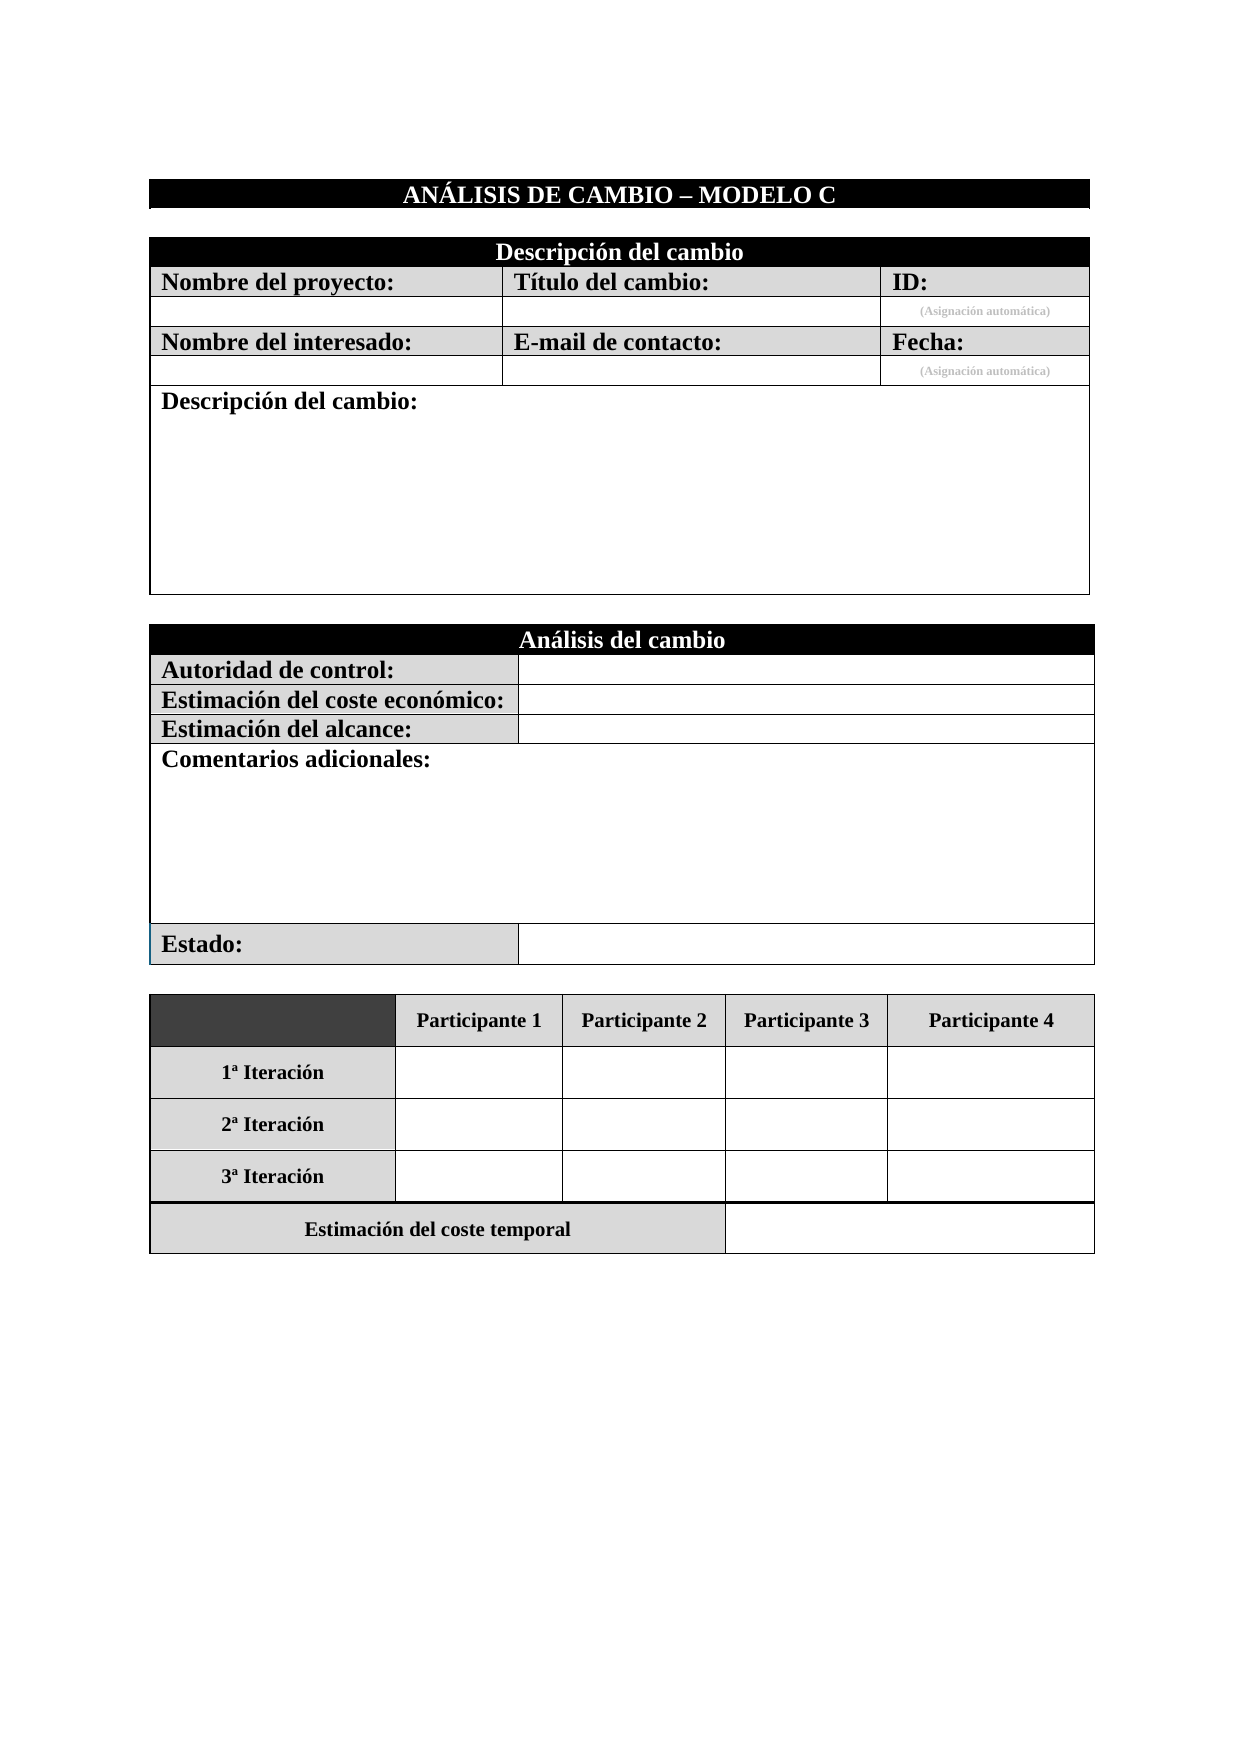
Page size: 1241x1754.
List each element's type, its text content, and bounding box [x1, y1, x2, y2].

table_cell [150, 209, 1089, 237]
table_header Participante 4 [888, 995, 1094, 1046]
table_cell Nombre del interesado: [151, 327, 502, 355]
table_cell [519, 655, 1094, 684]
table_cell (Asignación automática) [881, 297, 1089, 326]
table_cell Descripción del cambio [151, 237, 1089, 266]
table_cell Descripción del cambio: [151, 386, 1089, 594]
table_cell [151, 297, 502, 326]
table_cell [519, 924, 1094, 964]
table_header Análisis del cambio [151, 625, 1094, 654]
table_cell [503, 356, 880, 385]
table_cell Comentarios adicionales: [151, 744, 1094, 923]
table_cell 3ª Iteración [151, 1151, 395, 1201]
table_cell [563, 1047, 725, 1098]
table_cell Nombre del proyecto: [151, 267, 502, 296]
table_header Participante 1 [396, 995, 562, 1046]
table_cell Título del cambio: [503, 267, 880, 296]
table_cell (Asignación automática) [881, 356, 1089, 385]
table_cell [503, 297, 880, 326]
table_cell Estimación del coste temporal [151, 1204, 725, 1253]
table_cell [888, 1099, 1094, 1149]
table_cell [519, 685, 1094, 713]
table_cell [563, 1151, 725, 1201]
table_cell 2ª Iteración [151, 1099, 395, 1149]
table_cell [726, 1047, 887, 1098]
table_cell E-mail de contacto: [503, 327, 880, 355]
table_header Participante 2 [563, 995, 725, 1046]
table_cell [888, 1151, 1094, 1201]
table_cell [726, 1204, 1094, 1253]
table_cell [726, 1151, 887, 1201]
table_cell 1ª Iteración [151, 1047, 395, 1098]
table_cell [726, 1099, 887, 1149]
table_cell Estado: [151, 924, 518, 964]
table_cell Fecha: [881, 327, 1089, 355]
table_cell Estimación del alcance: [151, 715, 518, 743]
table_cell ID: [881, 267, 1089, 296]
table_cell [563, 1099, 725, 1149]
table_header Participante 3 [726, 995, 887, 1046]
table_cell [151, 356, 502, 385]
table_cell Estimación del coste económico: [151, 685, 518, 713]
table_cell [888, 1047, 1094, 1098]
table_cell [396, 1099, 562, 1149]
table_cell [396, 1151, 562, 1201]
table_cell Autoridad de control: [151, 655, 518, 684]
table_header ANÁLISIS DE CAMBIO – MODELO C [151, 180, 1089, 208]
table_cell [519, 715, 1094, 743]
table_header [151, 995, 395, 1046]
table_cell [396, 1047, 562, 1098]
